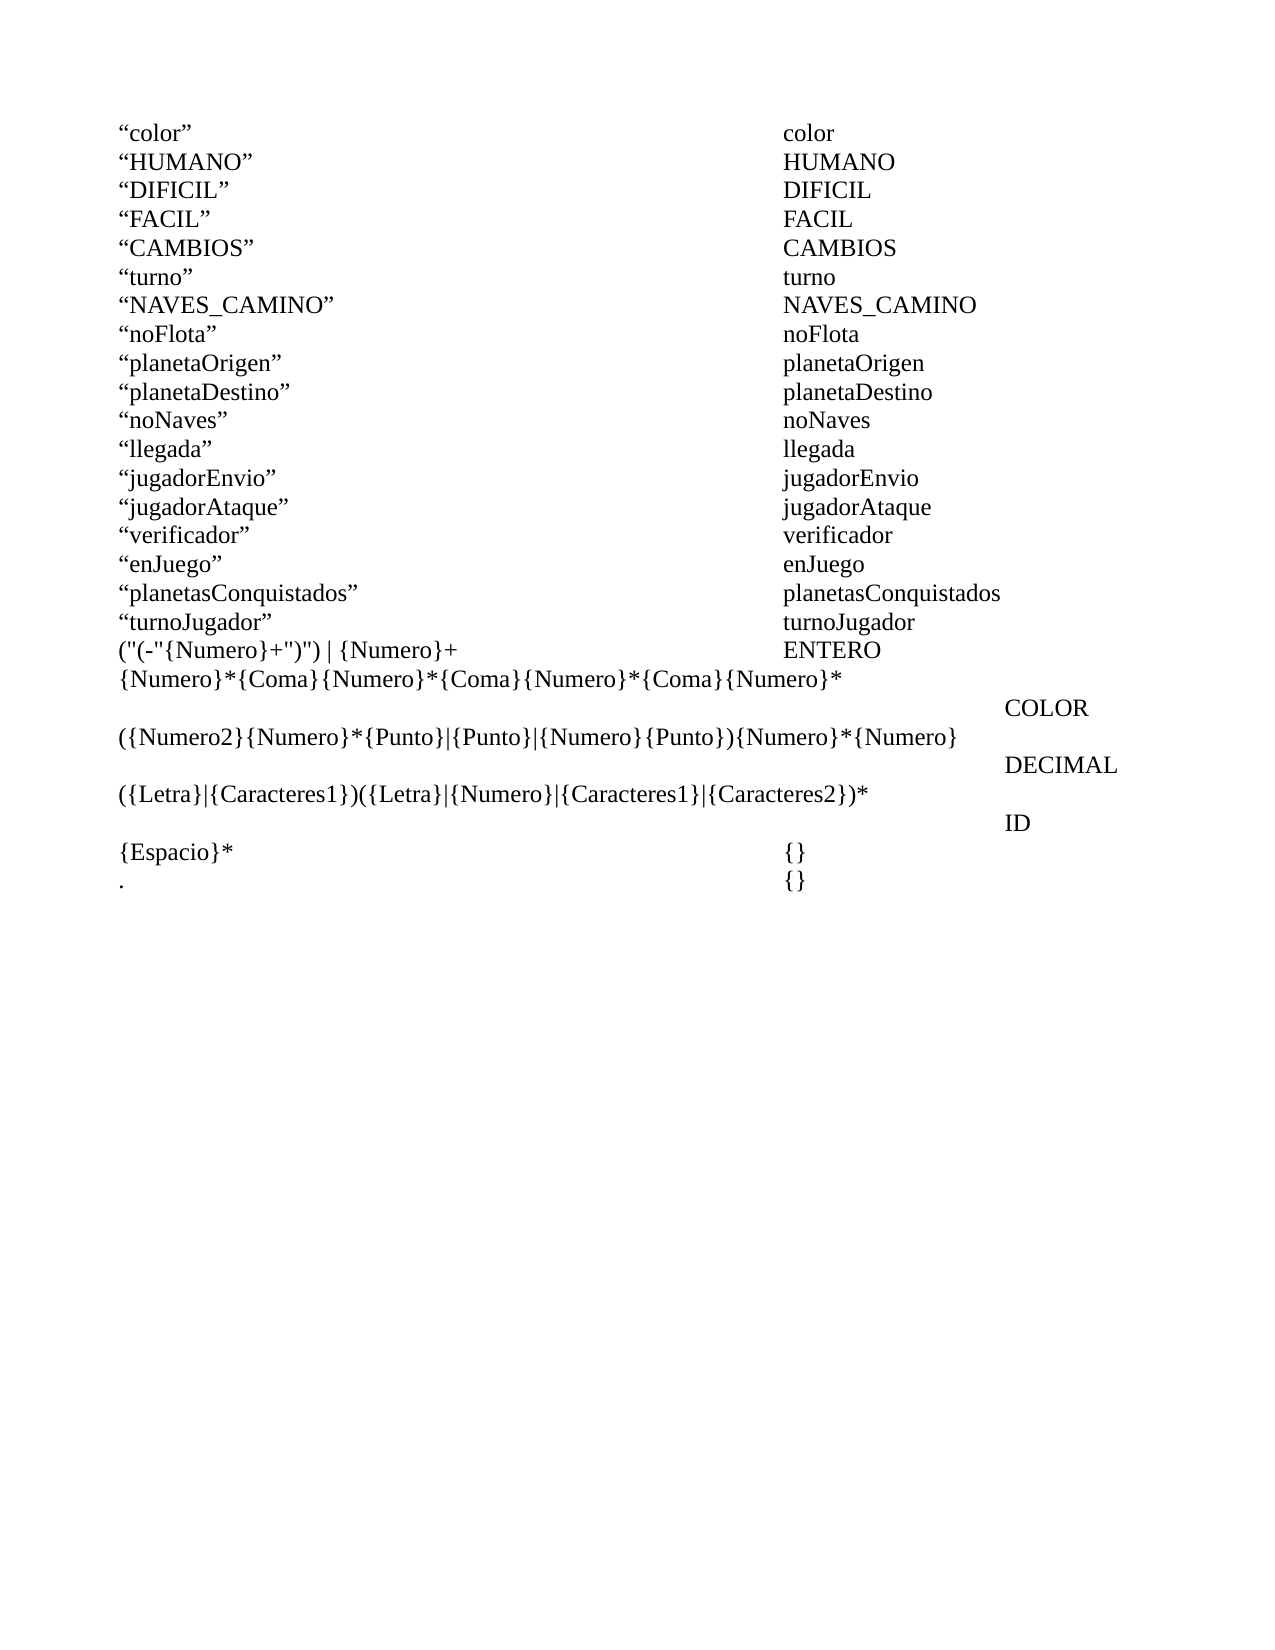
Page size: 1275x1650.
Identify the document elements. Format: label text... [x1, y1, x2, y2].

text “turno” turno [118, 262, 1157, 291]
text “FACIL” FACIL [118, 204, 1157, 233]
text “turnoJugador” turnoJugador [118, 607, 1157, 636]
text “verificador” verificador [118, 521, 1157, 549]
text “planetaDestino” planetaDestino [118, 377, 1157, 406]
text “NAVES_CAMINO” NAVES_CAMINO [118, 291, 1157, 319]
text ID [118, 808, 1157, 837]
text “color” color [118, 118, 1157, 147]
text “DIFICIL” DIFICIL [118, 176, 1157, 204]
text {Espacio}* {} [118, 837, 1157, 866]
text “HUMANO” HUMANO [118, 147, 1157, 176]
text ("(-"{Numero}+")") | {Numero}+ ENTERO [118, 636, 1157, 664]
text . {} [118, 866, 1157, 894]
text “jugadorAtaque” jugadorAtaque [118, 492, 1157, 521]
text “noNaves” noNaves [118, 406, 1157, 434]
text “CAMBIOS” CAMBIOS [118, 233, 1157, 262]
text ({Numero2}{Numero}*{Punto}|{Punto}|{Numero}{Punto}){Numero}*{Numero} [118, 722, 1157, 751]
text DECIMAL [118, 751, 1157, 779]
text “llegada” llegada [118, 434, 1157, 463]
text “noFlota” noFlota [118, 319, 1157, 348]
text “planetaOrigen” planetaOrigen [118, 348, 1157, 377]
text “planetasConquistados” planetasConquistados [118, 578, 1157, 607]
text “enJuego” enJuego [118, 549, 1157, 578]
text {Numero}*{Coma}{Numero}*{Coma}{Numero}*{Coma}{Numero}* [118, 664, 1157, 693]
text “jugadorEnvio” jugadorEnvio [118, 463, 1157, 492]
text ({Letra}|{Caracteres1})({Letra}|{Numero}|{Caracteres1}|{Caracteres2})* [118, 779, 1157, 808]
text COLOR [118, 693, 1157, 722]
